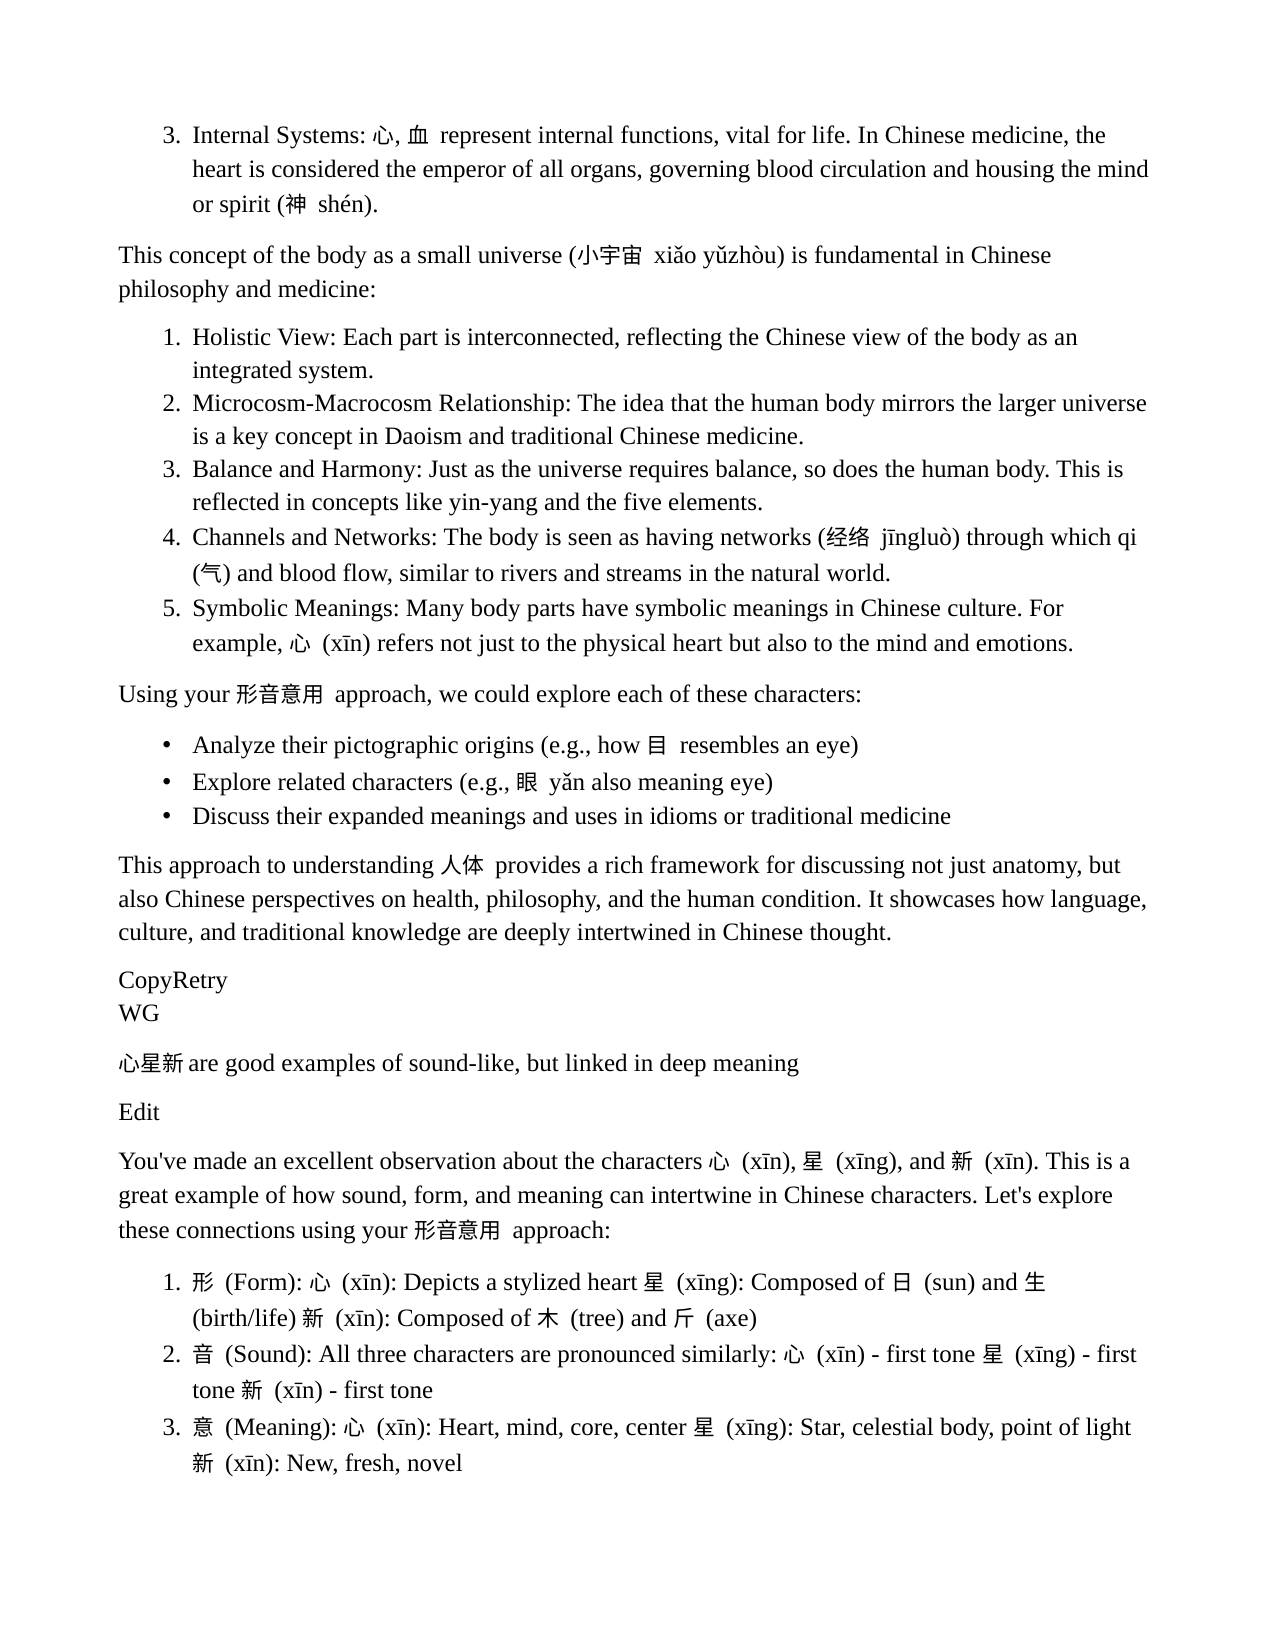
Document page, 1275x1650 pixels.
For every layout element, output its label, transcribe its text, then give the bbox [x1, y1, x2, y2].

list Balance and Harmony: Just as the universe requires balance, so does the human body. This is reflected in concepts like yin-yang and the five elements. [162, 454, 1157, 516]
list Discuss their expanded meanings and uses in idioms or traditional medicine [162, 801, 1157, 829]
text You've made an excellent observation about the characters 心 (xīn), 星 (xīng), and 新 (xīn). This is a great example of how sound, form, and meaning can intertwine in Chinese characters. Let's explore these connections using your 形音意用 approach: [118, 1144, 1157, 1245]
text Using your 形音意用 approach, we could explore each of these characters: [118, 677, 1157, 709]
list Explore related characters (e.g., 眼 yǎn also meaning eye) [162, 764, 1157, 796]
list Microcosm-Macrocosm Relationship: The idea that the human body mirrors the larger universe is a key concept in Daoism and traditional Chinese medicine. [162, 388, 1157, 450]
list Symbolic Meanings: Many body parts have symbolic meanings in Chinese culture. For example, 心 (xīn) refers not just to the physical heart but also to the mind and emotions. [162, 593, 1157, 658]
text CopyRetry [118, 965, 1157, 994]
list Analyze their pictographic origins (e.g., how 目 resembles an eye) [162, 728, 1157, 760]
list 形 (Form): 心 (xīn): Depicts a stylized heart 星 (xīng): Composed of 日 (sun) and 生 (birth/life) 新 (xīn): Composed of 木 (tree) and 斤 (axe) [162, 1264, 1157, 1332]
text This approach to understanding 人体 provides a rich framework for discussing not just anatomy, but also Chinese perspectives on health, philosophy, and the human condition. It showcases how language, culture, and traditional knowledge are deeply intertwined in Chinese thought. [118, 848, 1157, 946]
list Internal Systems: 心, 血 represent internal functions, vital for life. In Chinese medicine, the heart is considered the emperor of all organs, governing blood circulation and housing the mind or spirit (神 shén). [162, 118, 1157, 219]
list Holistic View: Each part is interconnected, reflecting the Chinese view of the body as an integrated system. [162, 322, 1157, 384]
list 意 (Meaning): 心 (xīn): Heart, mind, core, center 星 (xīng): Star, celestial body, point of light 新 (xīn): New, fresh, novel [162, 1410, 1157, 1478]
text WG [118, 998, 1157, 1027]
text Edit [118, 1097, 1157, 1125]
list 音 (Sound): All three characters are pronounced similarly: 心 (xīn) - first tone 星 (xīng) - first tone 新 (xīn) - first tone [162, 1337, 1157, 1405]
list Channels and Networks: The body is seen as having networks (经络 jīngluò) through which qi (气) and blood flow, similar to rivers and streams in the natural world. [162, 520, 1157, 588]
text This concept of the body as a small universe (小宇宙 xiǎo yǔzhòu) is fundamental in Chinese philosophy and medicine: [118, 238, 1157, 303]
text 心星新are good examples of sound-like, but linked in deep meaning [118, 1046, 1157, 1077]
